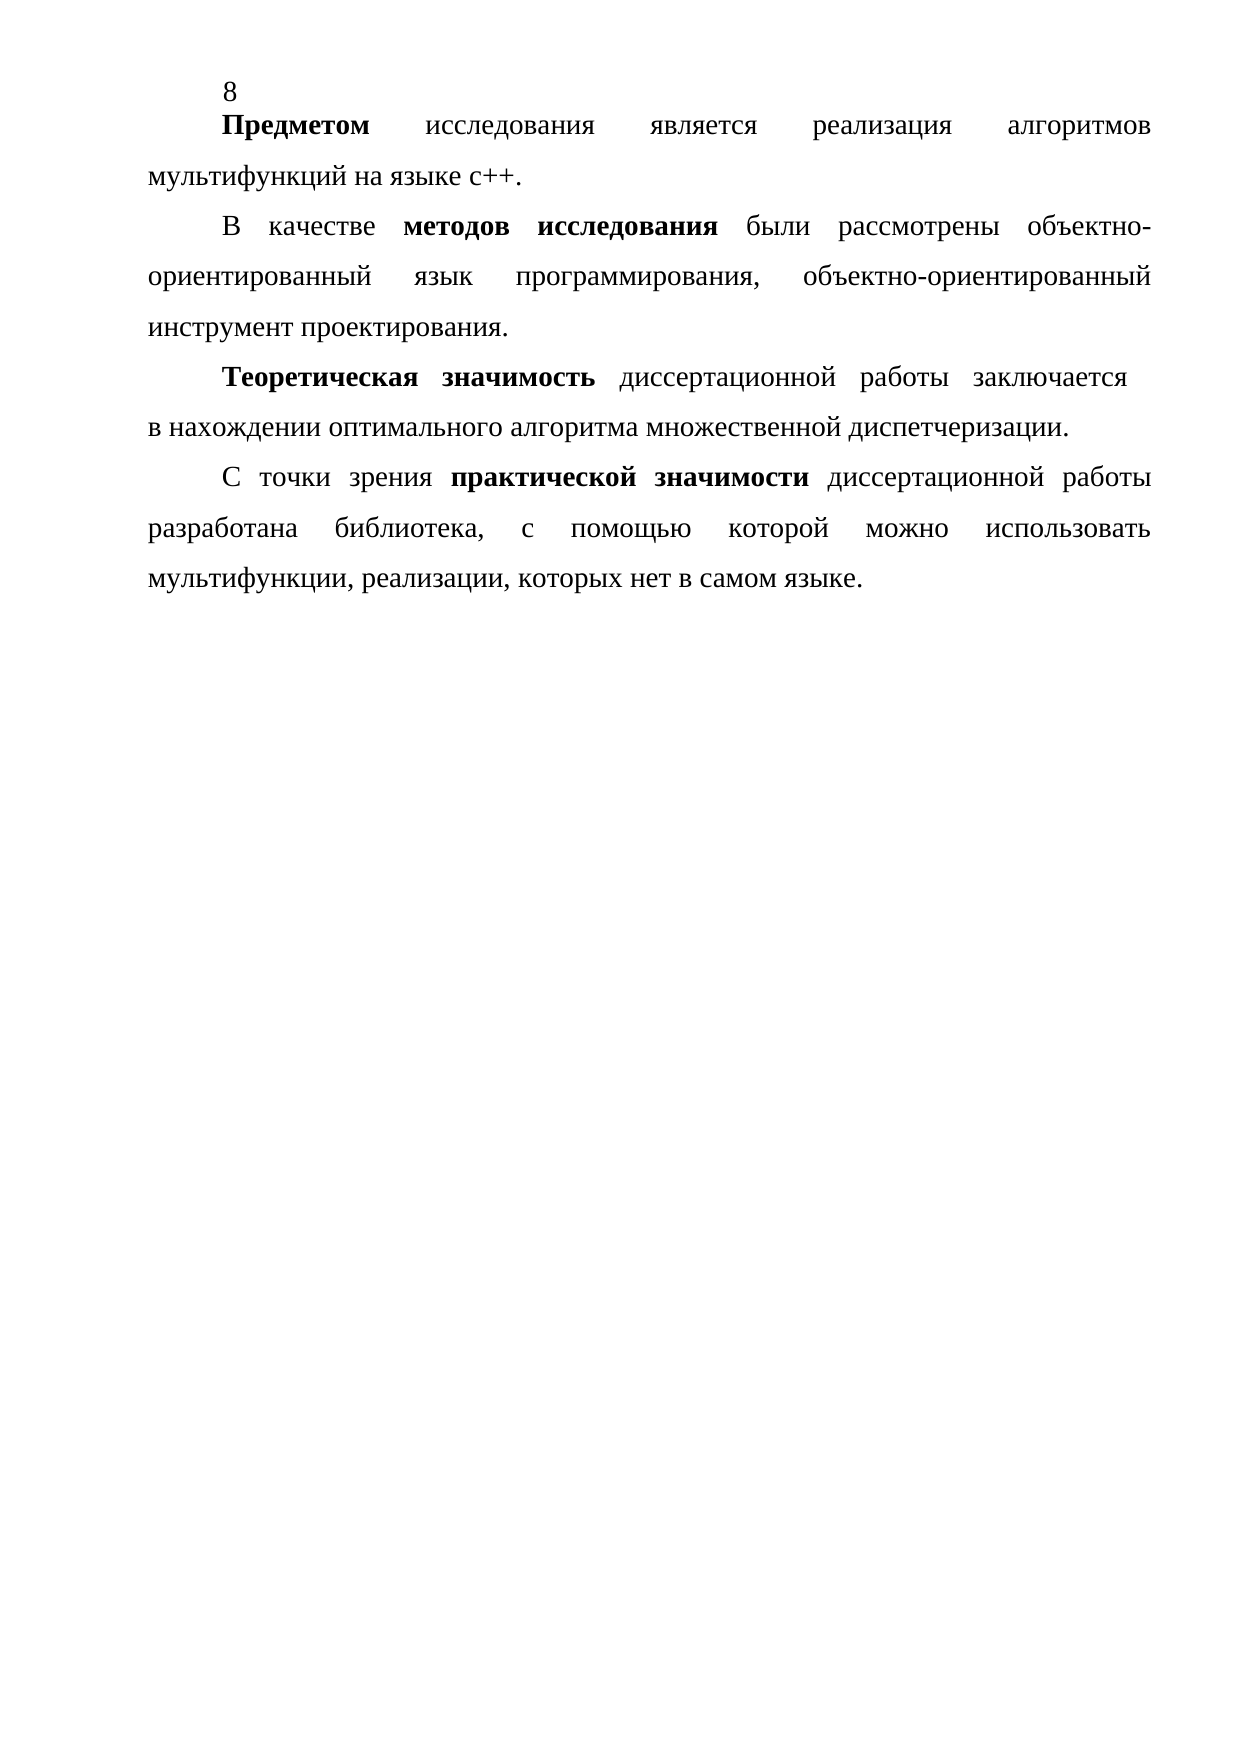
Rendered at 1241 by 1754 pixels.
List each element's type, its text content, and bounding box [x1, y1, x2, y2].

text С точки зрения практической значимости диссертационной работы разработана библиотека, с помощью которой можно использовать мультифункции, реализации, которых нет в самом языке. [148, 459, 1152, 594]
text В качестве методов исследования были рассмотрены объектно-ориентированный язык программирования, объектно-ориентированный инструмент проектирования. [148, 208, 1152, 342]
text Предметом исследования является реализация алгоритмов мультифункций на языке с++. [148, 107, 1152, 191]
text Теоретическая значимость диссертационной работы заключается в нахождении оптимального алгоритма множественной диспетчеризации. [148, 359, 1152, 443]
